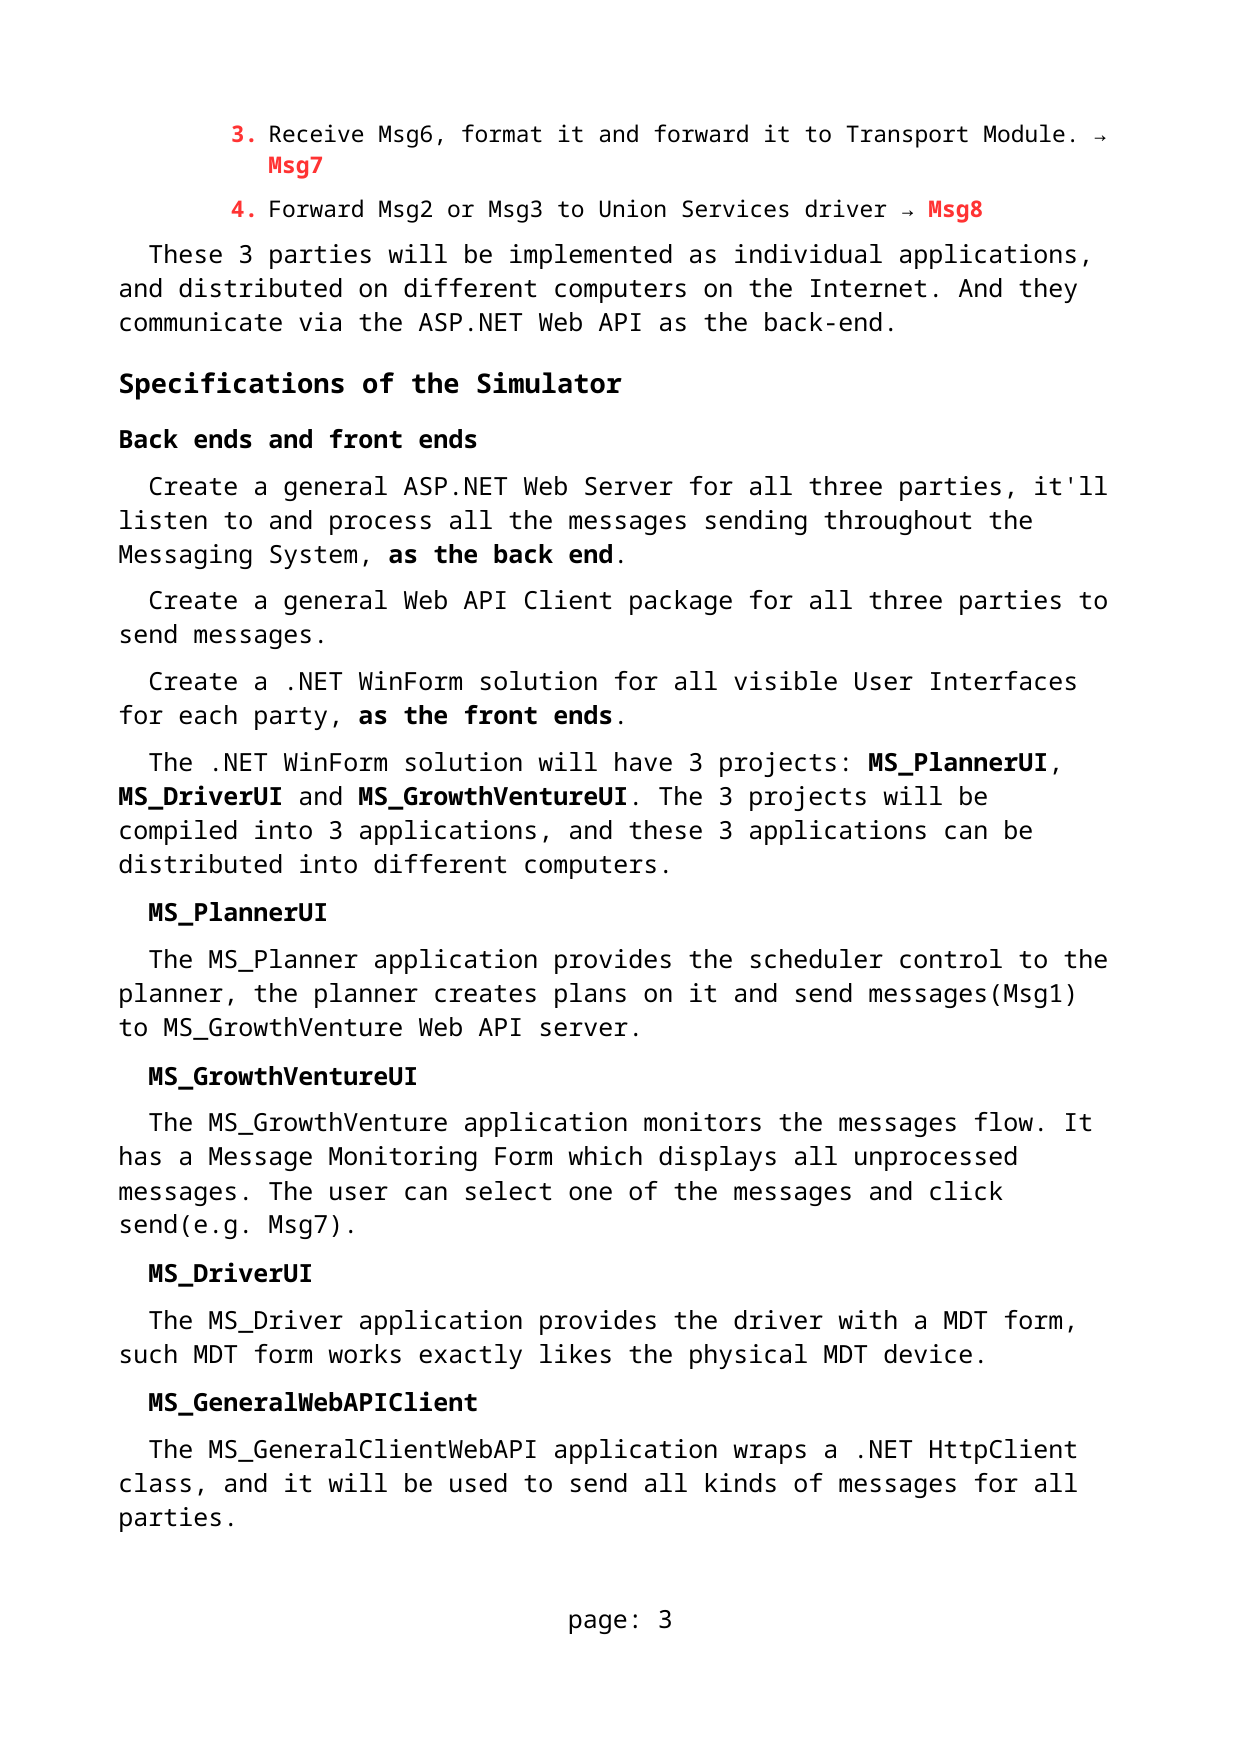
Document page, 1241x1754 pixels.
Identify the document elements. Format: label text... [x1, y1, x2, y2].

text The MS_GeneralClientWebAPI application wraps a .NET HttpClient class, and it will be used to send all kinds of messages for all parties. [118, 1432, 1122, 1534]
subtitle Back ends and front ends [118, 422, 1122, 456]
text The MS_Planner application provides the scheduler control to the planner, the planner creates plans on it and send messages(Msg1) to MS_GrowthVenture Web API server. [118, 942, 1122, 1044]
subtitle MS_DriverUI [118, 1256, 1122, 1290]
text Create a general Web API Client package for all three parties to send messages. [118, 583, 1122, 651]
text Create a .NET WinForm solution for all visible User Interfaces for each party, as the front ends. [118, 664, 1122, 732]
text Create a general ASP.NET Web Server for all three parties, it'll listen to and process all the messages sending throughout the Messaging System, as the back end. [118, 468, 1122, 571]
text The MS_Driver application provides the driver with a MDT form, such MDT form works exactly likes the physical MDT device. [118, 1302, 1122, 1371]
text The .NET WinForm solution will have 3 projects: MS_PlannerUI, MS_DriverUI and MS_GrowthVentureUI. The 3 projects will be compiled into 3 applications, and these 3 applications can be distributed into different computers. [118, 744, 1122, 881]
list Receive Msg6, format it and forward it to Transport Module. → Msg7 [231, 118, 1122, 181]
subtitle MS_PlannerUI [118, 895, 1122, 929]
text These 3 parties will be implemented as individual applications, and distributed on different computers on the Internet. And they communicate via the ASP.NET Web API as the back-end. [118, 237, 1122, 339]
text The MS_GrowthVenture application monitors the messages flow. It has a Message Monitoring Form which displays all unprocessed messages. The user can select one of the messages and click send(e.g. Msg7). [118, 1105, 1122, 1241]
subtitle MS_GeneralWebAPIClient [118, 1385, 1122, 1419]
subtitle MS_GrowthVentureUI [118, 1058, 1122, 1092]
subtitle Specifications of the Simulator [118, 364, 1122, 401]
list Forward Msg2 or Msg3 to Union Services driver → Msg8 [231, 193, 1122, 224]
